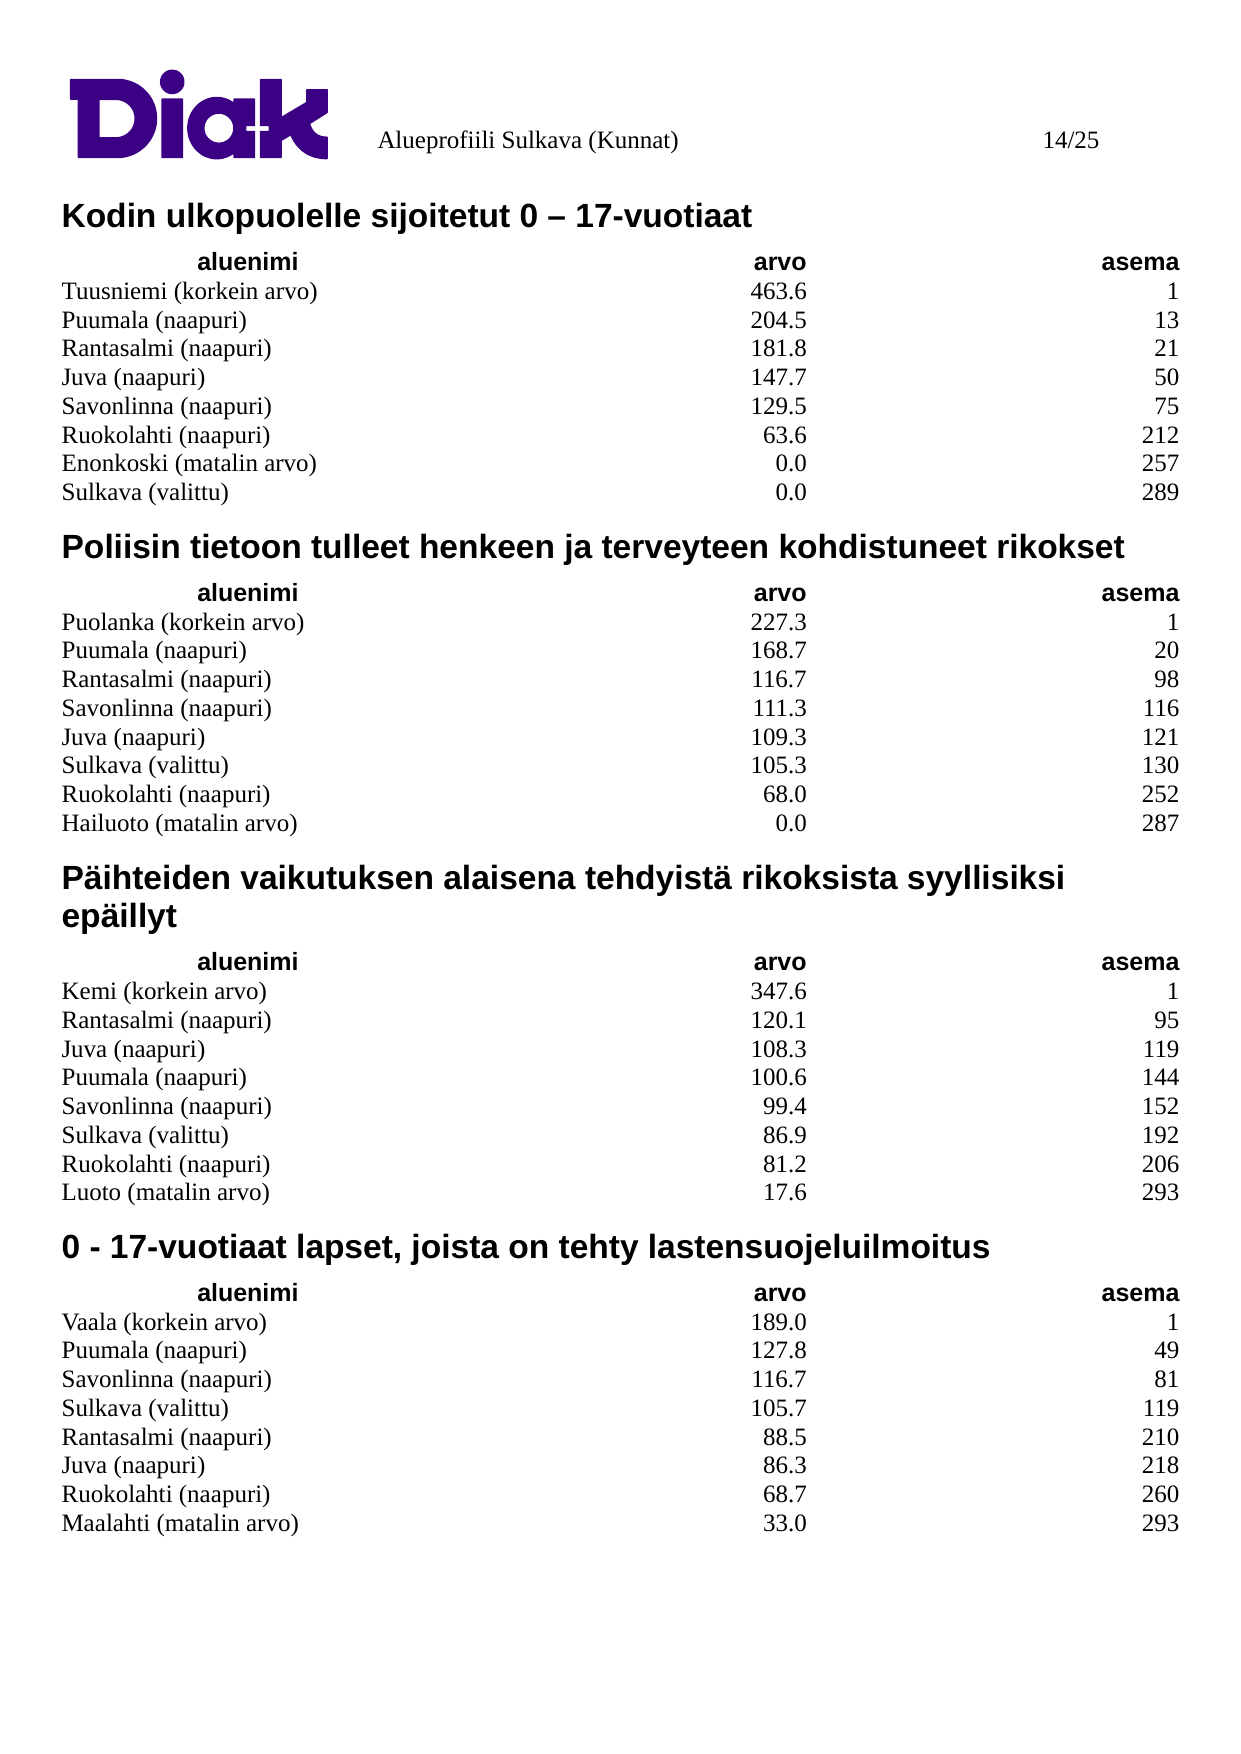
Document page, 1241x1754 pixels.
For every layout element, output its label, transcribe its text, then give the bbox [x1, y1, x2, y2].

table_cell 75 [806, 391, 1179, 420]
table_cell 99.4 [434, 1091, 806, 1120]
table_cell 1 [806, 976, 1179, 1005]
table_cell 63.6 [434, 420, 806, 448]
table_cell Juva (naapuri) [61, 1451, 434, 1479]
table_cell Puumala (naapuri) [61, 305, 434, 333]
table_cell 168.7 [434, 636, 806, 664]
table_cell 33.0 [434, 1508, 806, 1537]
table_cell 81.2 [434, 1149, 806, 1177]
table_cell 127.8 [434, 1336, 806, 1364]
table_cell 463.6 [434, 276, 806, 305]
table_cell Tuusniemi (korkein arvo) [61, 276, 434, 305]
table_cell 0.0 [434, 477, 806, 506]
table_cell 210 [806, 1422, 1179, 1451]
table_cell 192 [806, 1120, 1179, 1149]
subtitle Päihteiden vaikutuksen alaisena tehdyistä rikoksista syyllisiksi epäillyt [61, 858, 1179, 935]
table_cell 68.7 [434, 1479, 806, 1508]
subtitle Kodin ulkopuolelle sijoitetut 0 – 17-vuotiaat [61, 196, 1179, 235]
table_cell 227.3 [434, 607, 806, 636]
table_header asema [806, 247, 1179, 276]
table_cell 252 [806, 779, 1179, 808]
table_cell 0.0 [434, 449, 806, 477]
table_cell Sulkava (valittu) [61, 477, 434, 506]
table_cell 21 [806, 334, 1179, 362]
table_cell 98 [806, 664, 1179, 693]
table_cell Ruokolahti (naapuri) [61, 779, 434, 808]
table_cell Sulkava (valittu) [61, 751, 434, 779]
table_cell 218 [806, 1451, 1179, 1479]
table_cell Savonlinna (naapuri) [61, 1364, 434, 1393]
table_cell 116 [806, 693, 1179, 722]
table_cell Sulkava (valittu) [61, 1120, 434, 1149]
subtitle Poliisin tietoon tulleet henkeen ja terveyteen kohdistuneet rikokset [61, 527, 1179, 566]
table_cell Puumala (naapuri) [61, 636, 434, 664]
table_cell Vaala (korkein arvo) [61, 1307, 434, 1336]
table_cell 121 [806, 722, 1179, 751]
table_cell Ruokolahti (naapuri) [61, 420, 434, 448]
table_cell 287 [806, 808, 1179, 837]
table_cell 100.6 [434, 1063, 806, 1091]
table_cell Savonlinna (naapuri) [61, 391, 434, 420]
table_cell 260 [806, 1479, 1179, 1508]
table_cell 116.7 [434, 1364, 806, 1393]
table_cell Ruokolahti (naapuri) [61, 1479, 434, 1508]
table_cell Puumala (naapuri) [61, 1336, 434, 1364]
table_header arvo [434, 1278, 806, 1307]
table_cell Enonkoski (matalin arvo) [61, 449, 434, 477]
table_cell Puolanka (korkein arvo) [61, 607, 434, 636]
table_cell 108.3 [434, 1034, 806, 1062]
table_cell 49 [806, 1336, 1179, 1364]
table_header aluenimi [61, 578, 434, 607]
table_cell 293 [806, 1508, 1179, 1537]
table_cell 120.1 [434, 1005, 806, 1034]
table_cell Rantasalmi (naapuri) [61, 664, 434, 693]
table_cell 144 [806, 1063, 1179, 1091]
table_cell 119 [806, 1034, 1179, 1062]
table_cell 1 [806, 276, 1179, 305]
table_header asema [806, 1278, 1179, 1307]
table_cell 1 [806, 1307, 1179, 1336]
table_cell Savonlinna (naapuri) [61, 1091, 434, 1120]
table_cell 68.0 [434, 779, 806, 808]
subtitle 0 - 17-vuotiaat lapset, joista on tehty lastensuojeluilmoitus [61, 1227, 1179, 1266]
table_cell 1 [806, 607, 1179, 636]
table_cell 181.8 [434, 334, 806, 362]
table_cell Kemi (korkein arvo) [61, 976, 434, 1005]
table_cell 88.5 [434, 1422, 806, 1451]
table_cell Rantasalmi (naapuri) [61, 334, 434, 362]
table_header arvo [434, 247, 806, 276]
table_header aluenimi [61, 1278, 434, 1307]
table_cell 13 [806, 305, 1179, 333]
table_cell Ruokolahti (naapuri) [61, 1149, 434, 1177]
table_cell 289 [806, 477, 1179, 506]
table_cell 147.7 [434, 362, 806, 391]
table_cell Juva (naapuri) [61, 722, 434, 751]
table_cell Sulkava (valittu) [61, 1393, 434, 1422]
table_cell 81 [806, 1364, 1179, 1393]
table_cell Juva (naapuri) [61, 1034, 434, 1062]
table_cell Rantasalmi (naapuri) [61, 1422, 434, 1451]
table_header arvo [434, 578, 806, 607]
table_cell 257 [806, 449, 1179, 477]
table_cell 347.6 [434, 976, 806, 1005]
table_cell 109.3 [434, 722, 806, 751]
table_header aluenimi [61, 948, 434, 976]
table_header asema [806, 948, 1179, 976]
table_header arvo [434, 948, 806, 976]
table_cell 105.3 [434, 751, 806, 779]
table_cell Rantasalmi (naapuri) [61, 1005, 434, 1034]
table_cell 152 [806, 1091, 1179, 1120]
table_cell 17.6 [434, 1178, 806, 1206]
table_cell 20 [806, 636, 1179, 664]
table_cell 50 [806, 362, 1179, 391]
table_cell 206 [806, 1149, 1179, 1177]
table_cell 116.7 [434, 664, 806, 693]
table_header aluenimi [61, 247, 434, 276]
table_cell 95 [806, 1005, 1179, 1034]
table_cell Savonlinna (naapuri) [61, 693, 434, 722]
table_cell 119 [806, 1393, 1179, 1422]
table_cell Luoto (matalin arvo) [61, 1178, 434, 1206]
table_cell 86.9 [434, 1120, 806, 1149]
table_cell Puumala (naapuri) [61, 1063, 434, 1091]
table_cell 129.5 [434, 391, 806, 420]
table_cell 189.0 [434, 1307, 806, 1336]
table_cell 293 [806, 1178, 1179, 1206]
table_cell 86.3 [434, 1451, 806, 1479]
table_cell Hailuoto (matalin arvo) [61, 808, 434, 837]
table_header asema [806, 578, 1179, 607]
table_cell Juva (naapuri) [61, 362, 434, 391]
table_cell 105.7 [434, 1393, 806, 1422]
table_cell 111.3 [434, 693, 806, 722]
table_cell Maalahti (matalin arvo) [61, 1508, 434, 1537]
table_cell 212 [806, 420, 1179, 448]
table_cell 0.0 [434, 808, 806, 837]
table_cell 204.5 [434, 305, 806, 333]
table_cell 130 [806, 751, 1179, 779]
